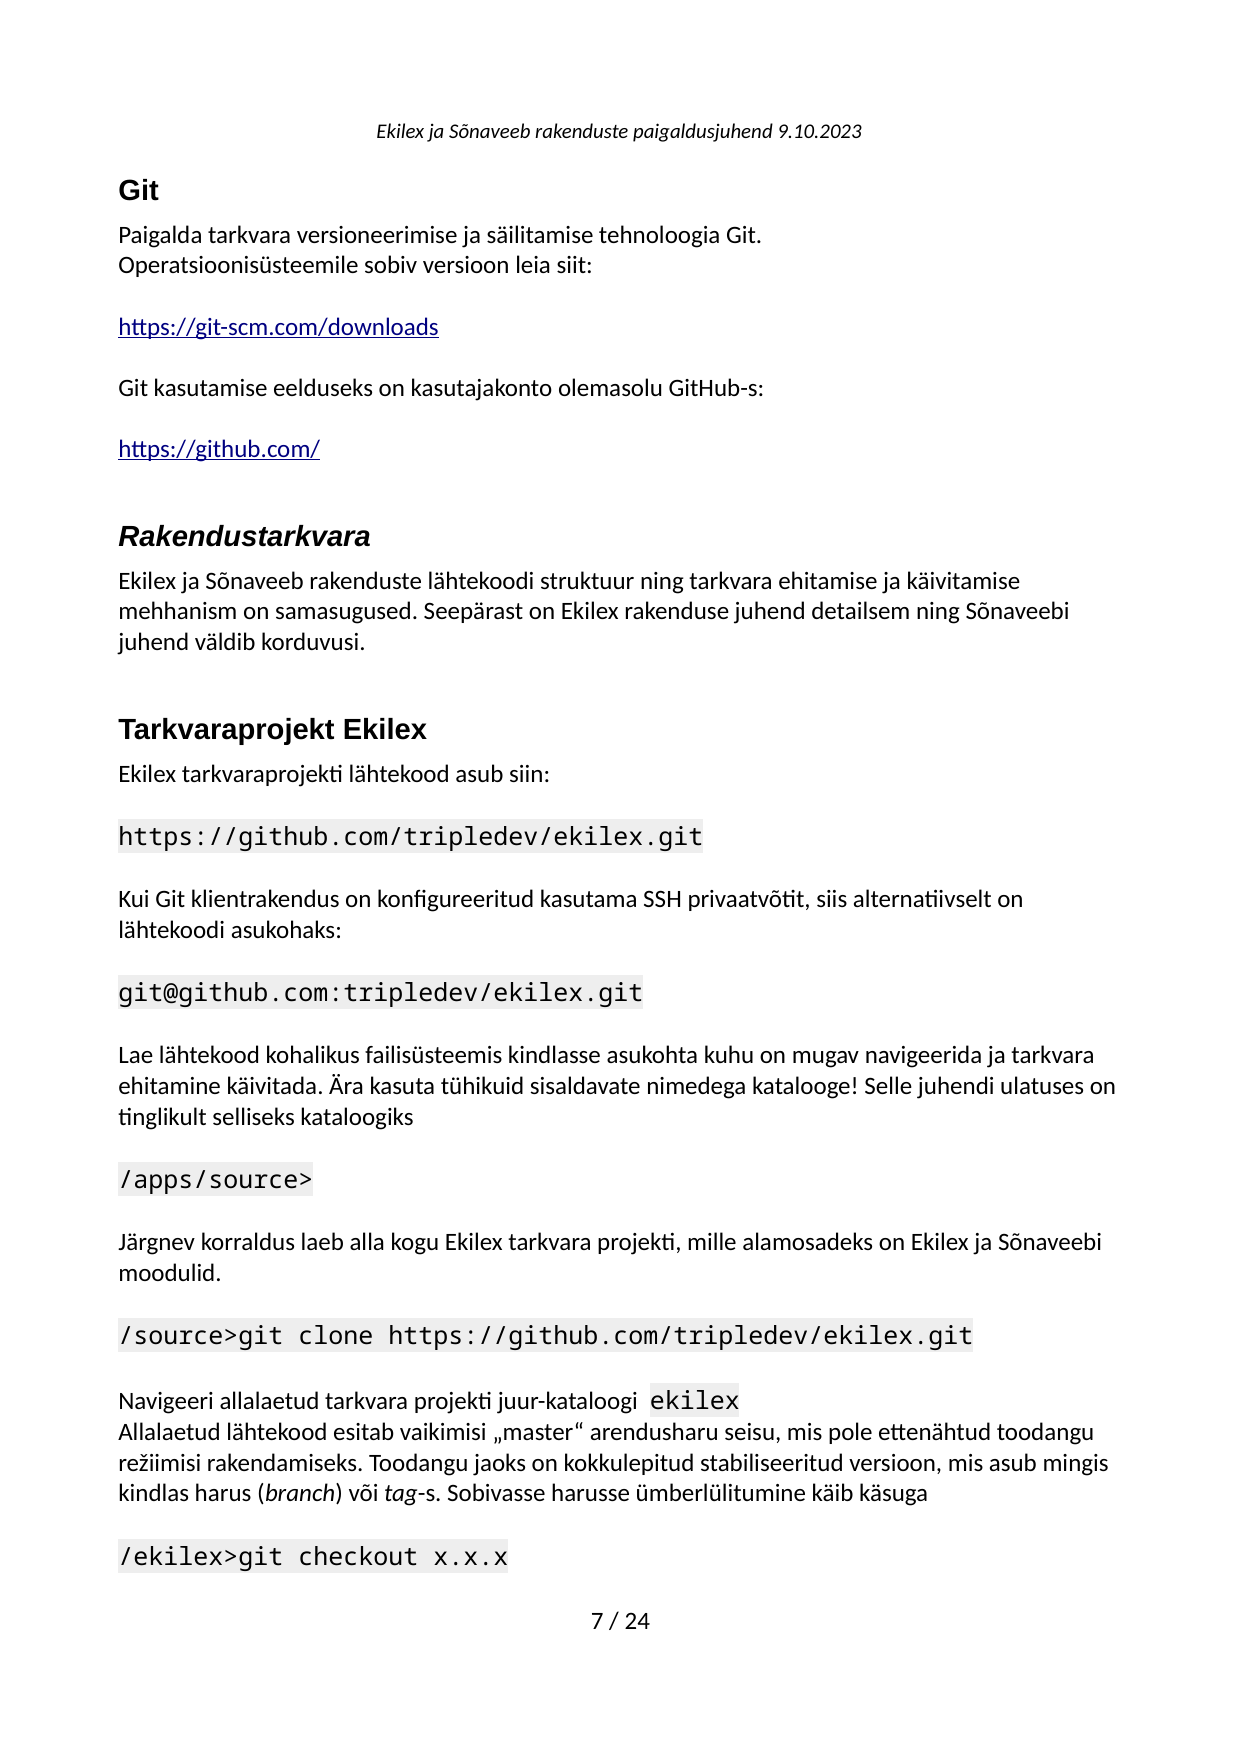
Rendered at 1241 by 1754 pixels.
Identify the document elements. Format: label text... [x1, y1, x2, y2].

text Allalaetud lähtekood esitab vaikimisi „master“ arendusharu seisu, mis pole ettenähtud toodangu režiimisi rakendamiseks. Toodangu jaoks on kokkulepitud stabiliseeritud versioon, mis asub mingis kindlas harus (branch) või tag-s. Sobivasse harusse ümberlülitumine käib käsuga [118, 1417, 1122, 1508]
text Ekilex ja Sõnaveeb rakenduste lähtekoodi struktuur ning tarkvara ehitamise ja käivitamise mehhanism on samasugused. Seepärast on Ekilex rakenduse juhend detailsem ning Sõnaveebi juhend väldib korduvusi. [118, 565, 1122, 656]
text Kui Git klientrakendus on konfigureeritud kasutama SSH privaatvõtit, siis alternatiivselt on lähtekoodi asukohaks: [118, 883, 1122, 944]
text Git kasutamise eelduseks on kasutajakonto olemasolu GitHub-s: [118, 372, 1122, 402]
text Paigalda tarkvara versioneerimise ja säilitamise tehnoloogia Git. [118, 219, 1122, 249]
text /ekilex>git checkout x.x.x [118, 1539, 1122, 1573]
subtitle Git [118, 173, 1122, 207]
subtitle Rakendustarkvara [118, 519, 1122, 552]
text Navigeeri allalaetud tarkvara projekti juur-kataloogi ekilex [118, 1382, 1122, 1417]
subtitle Tarkvaraprojekt Ekilex [118, 712, 1122, 745]
text https://github.com/tripledev/ekilex.git [118, 819, 1122, 853]
text Operatsioonisüsteemile sobiv versioon leia siit: [118, 249, 1122, 280]
text https://github.com/ [118, 433, 1122, 463]
text /source>git clone https://github.com/tripledev/ekilex.git [118, 1318, 1122, 1352]
text /apps/source> [118, 1162, 1122, 1196]
text Järgnev korraldus laeb alla kogu Ekilex tarkvara projekti, mille alamosadeks on Ekilex ja Sõnaveebi moodulid. [118, 1226, 1122, 1287]
text git@github.com:tripledev/ekilex.git [118, 975, 1122, 1009]
text https://git-scm.com/downloads [118, 311, 1122, 341]
text Lae lähtekood kohalikus failisüsteemis kindlasse asukohta kuhu on mugav navigeerida ja tarkvara ehitamine käivitada. Ära kasuta tühikuid sisaldavate nimedega katalooge! Selle juhendi ulatuses on tinglikult selliseks kataloogiks [118, 1040, 1122, 1131]
text Ekilex tarkvaraprojekti lähtekood asub siin: [118, 758, 1122, 788]
